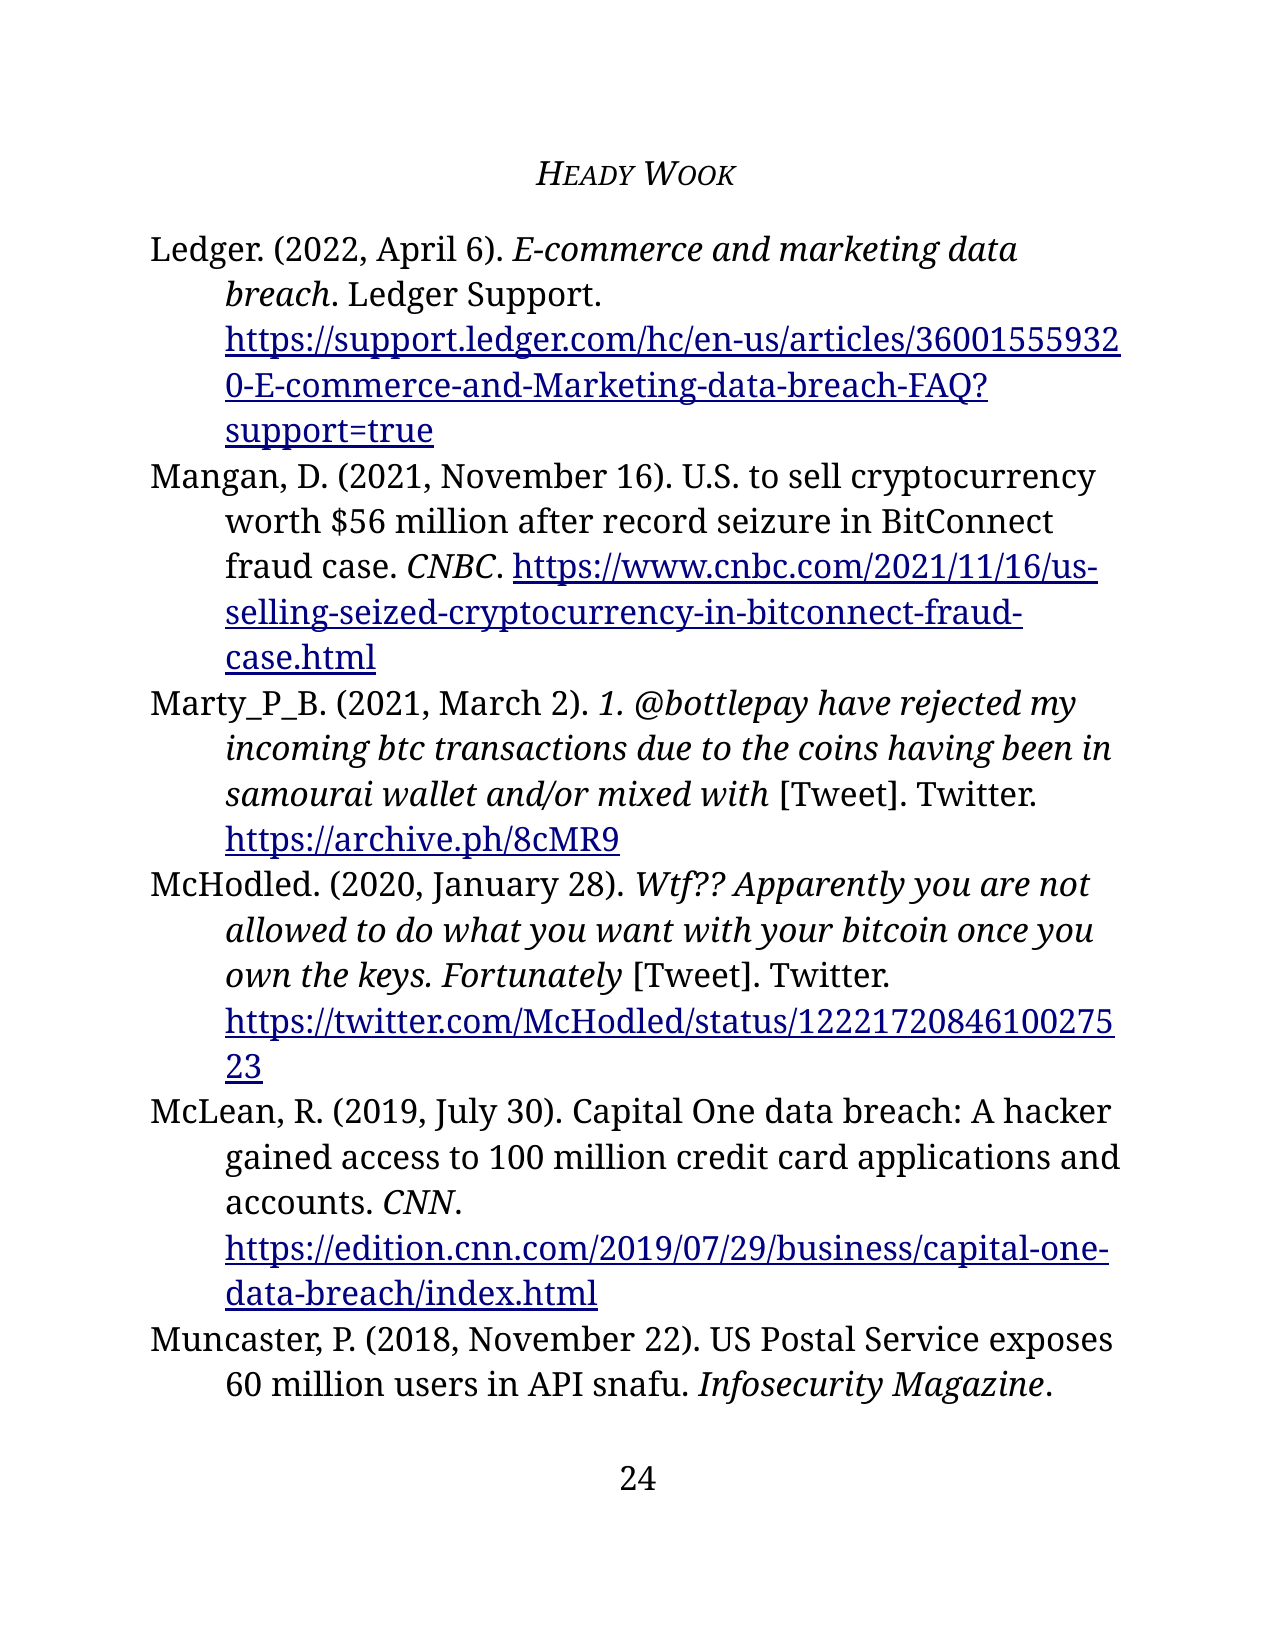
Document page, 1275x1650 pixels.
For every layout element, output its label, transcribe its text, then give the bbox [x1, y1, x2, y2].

text Ledger. (2022, April 6). E-commerce and marketing data breach. Ledger Support. https://support.ledger.com/hc/en-us/articles/360015559320-E-commerce-and-Marketing-data-breach-FAQ?support=true [150, 225, 1125, 452]
text McHodled. (2020, January 28). Wtf?? Apparently you are not allowed to do what you want with your bitcoin once you own the keys. Fortunately [Tweet]. Twitter. https://twitter.com/McHodled/status/1222172084610027523 [150, 861, 1125, 1088]
text Muncaster, P. (2018, November 22). US Postal Service exposes 60 million users in API snafu. Infosecurity Magazine. [150, 1315, 1125, 1406]
text McLean, R. (2019, July 30). Capital One data breach: A hacker gained access to 100 million credit card applications and accounts. CNN. https://edition.cnn.com/2019/07/29/business/capital-one-data-breach/index.html [150, 1088, 1125, 1315]
text Mangan, D. (2021, November 16). U.S. to sell cryptocurrency worth $56 million after record seizure in BitConnect fraud case. CNBC. https://www.cnbc.com/2021/11/16/us-selling-seized-cryptocurrency-in-bitconnect-fraud-case.html [150, 452, 1125, 679]
text Marty_P_B. (2021, March 2). 1. @bottlepay have rejected my incoming btc transactions due to the coins having been in samourai wallet and/or mixed with [Tweet]. Twitter. https://archive.ph/8cMR9 [150, 679, 1125, 861]
